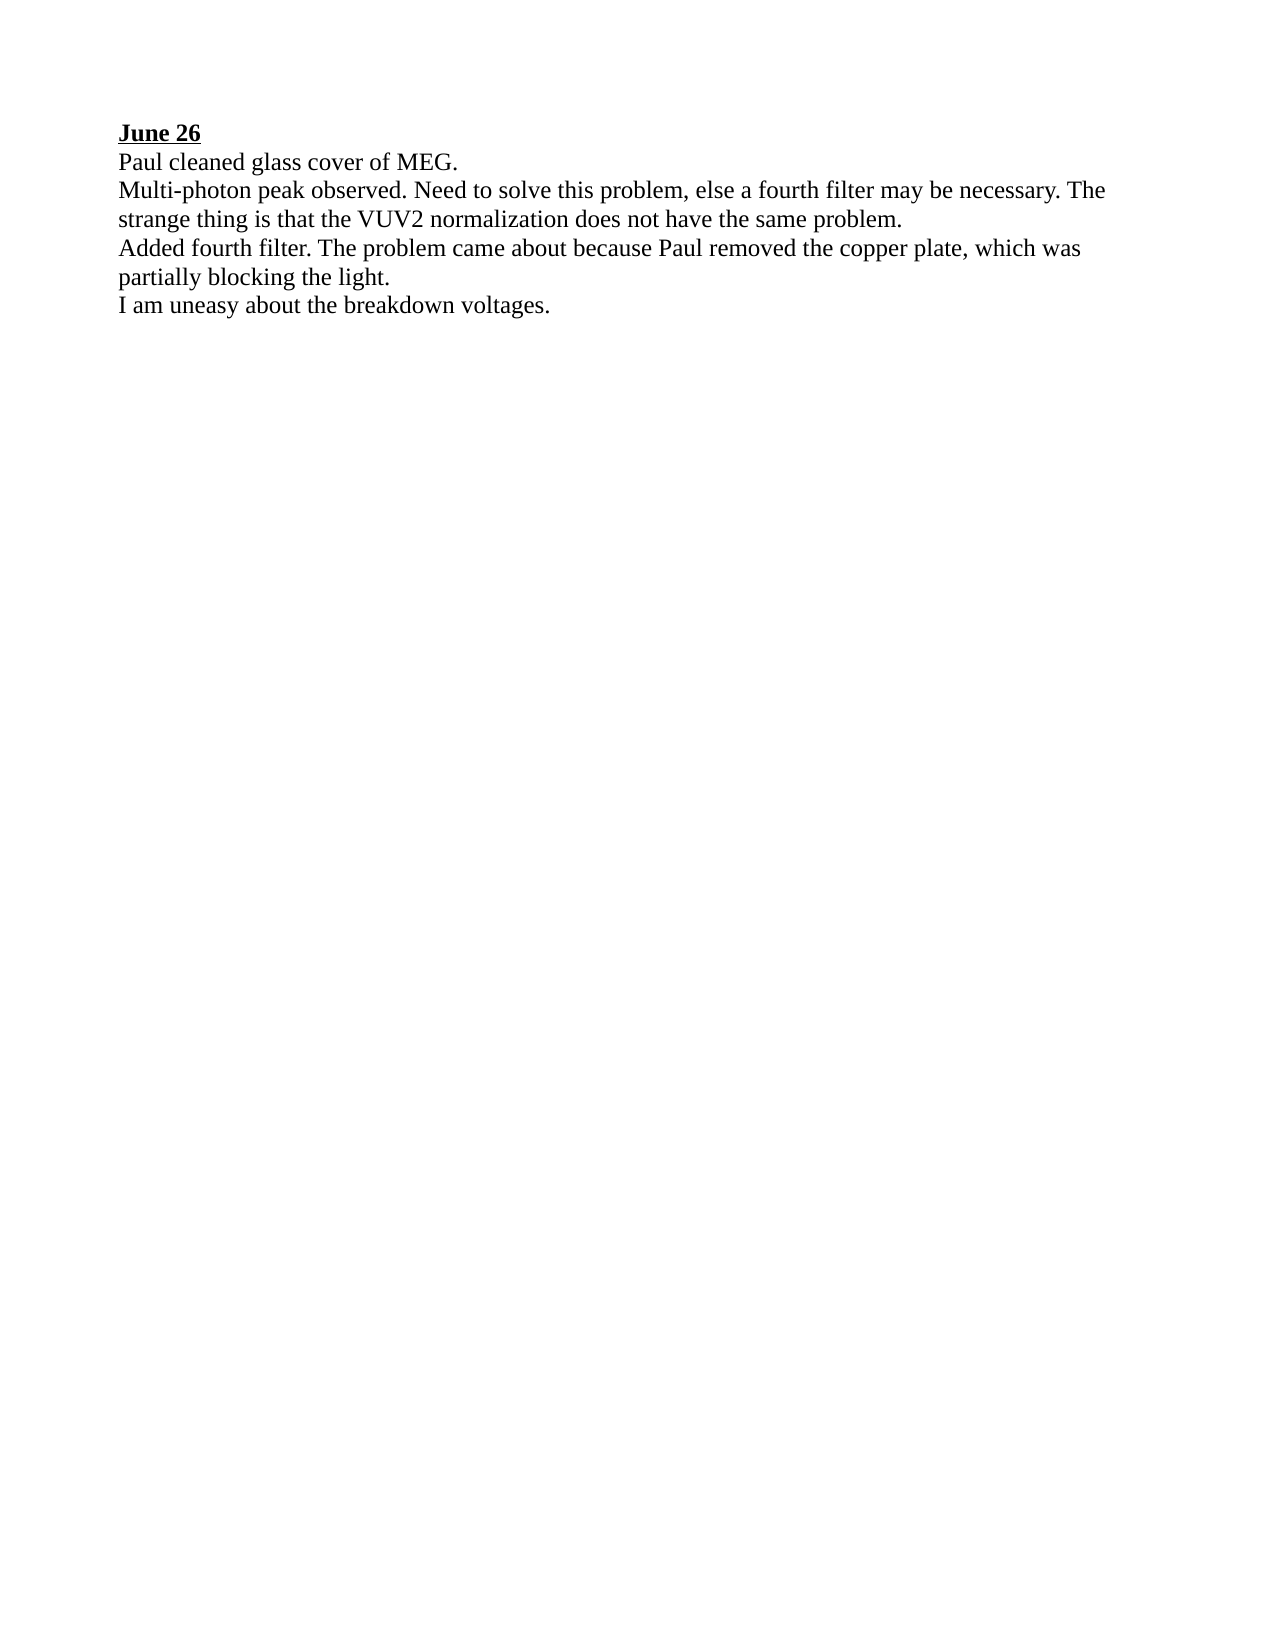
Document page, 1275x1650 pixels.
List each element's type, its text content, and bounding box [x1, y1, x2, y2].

text Added fourth filter. The problem came about because Paul removed the copper plate, which was partially blocking the light. [118, 233, 1157, 291]
text Paul cleaned glass cover of MEG. [118, 147, 1157, 176]
text I am uneasy about the breakdown voltages. [118, 291, 1157, 319]
text June 26 [118, 118, 1157, 147]
text Multi-photon peak observed. Need to solve this problem, else a fourth filter may be necessary. The strange thing is that the VUV2 normalization does not have the same problem. [118, 176, 1157, 233]
